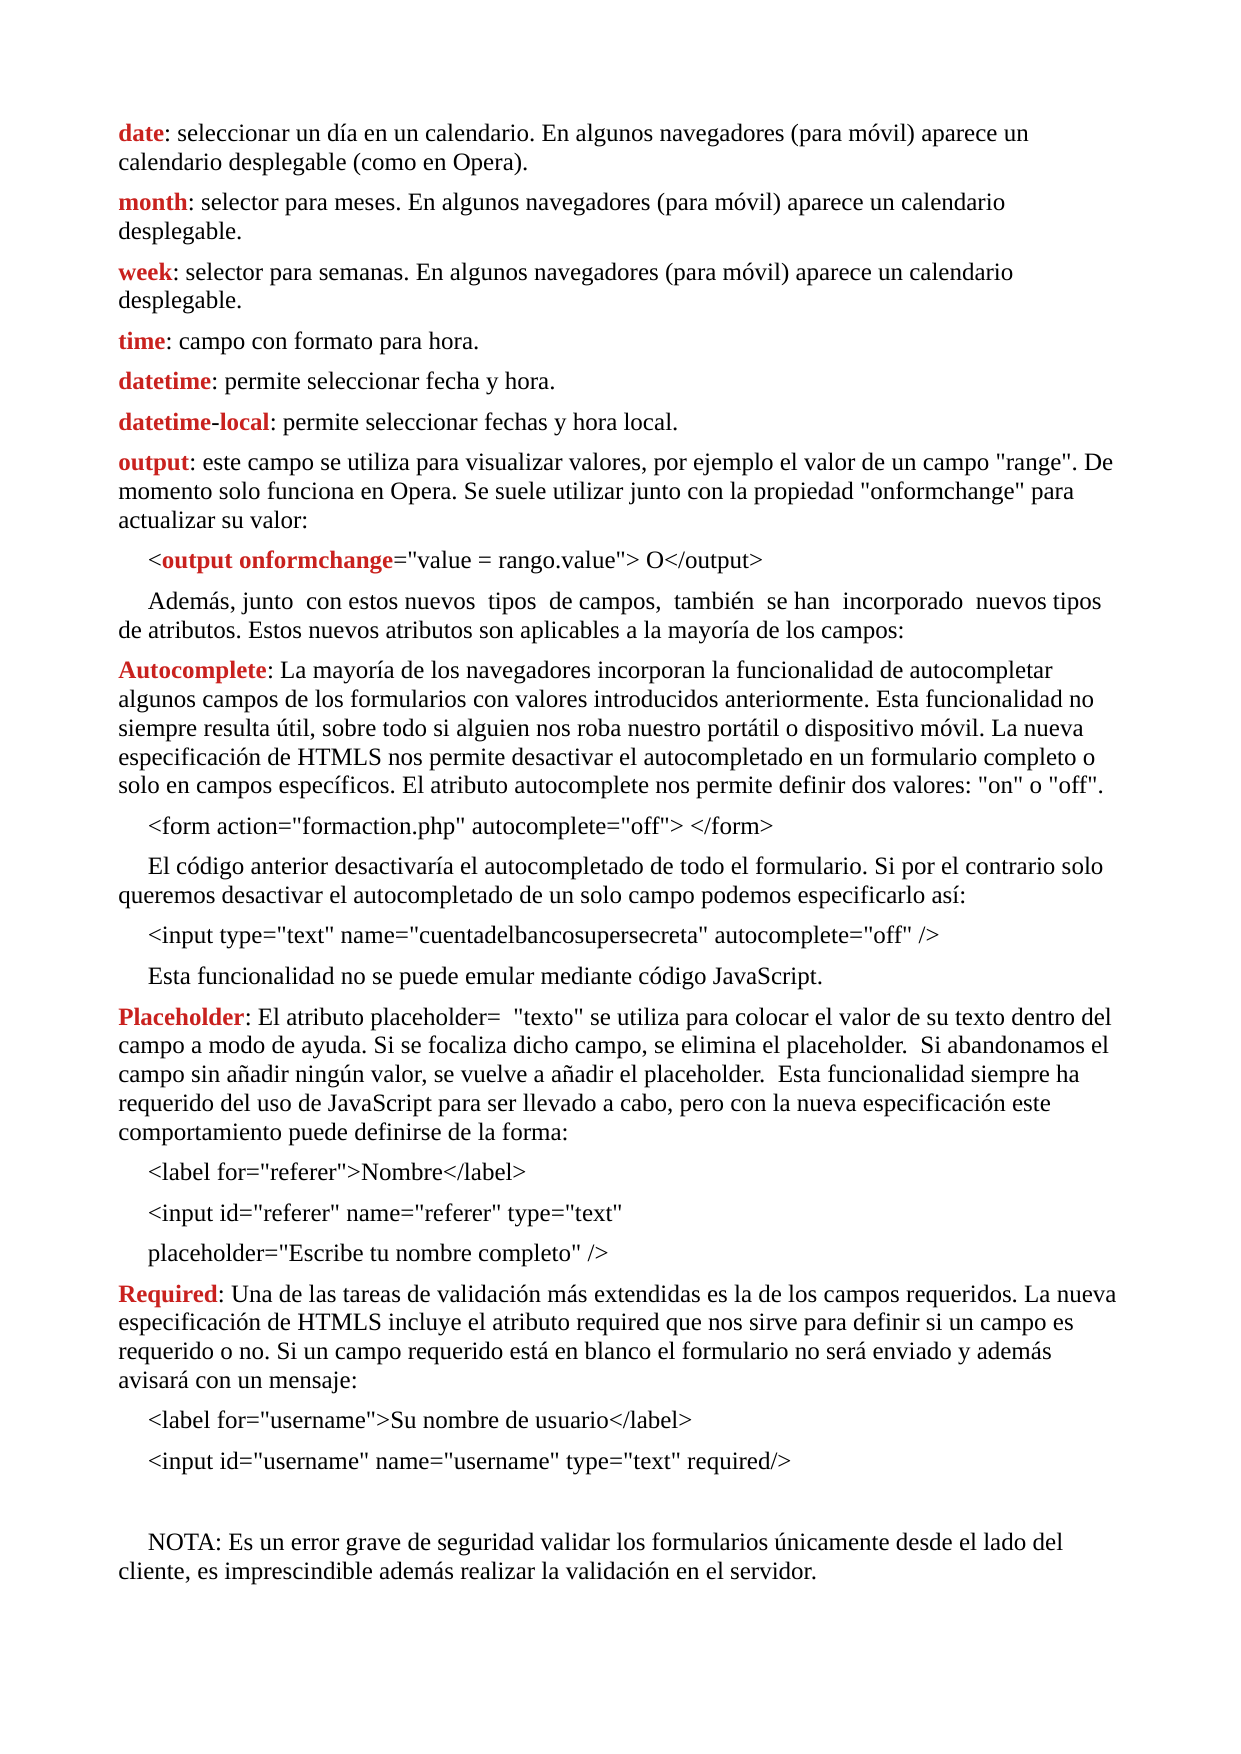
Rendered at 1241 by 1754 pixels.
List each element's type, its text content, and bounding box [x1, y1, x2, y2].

text NOTA: Es un error grave de seguridad validar los formularios únicamente desde el lado del cliente, es imprescindible además realizar la validación en el servidor. [118, 1527, 1122, 1584]
text Esta funcionalidad no se puede emular mediante código JavaScript. [118, 961, 1122, 990]
text Required: Una de las tareas de validación más extendidas es la de los campos requeridos. La nueva especificación de HTMLS incluye el atributo required que nos sirve para definir si un campo es requerido o no. Si un campo requerido está en blanco el formulario no será enviado y además avisará con un mensaje: [118, 1279, 1122, 1394]
text output: este campo se utiliza para visualizar valores, por ejemplo el valor de un campo "range". De momento solo funciona en Opera. Se suele utilizar junto con la propiedad "onformchange" para actualizar su valor: [118, 447, 1122, 534]
text time: campo con formato para hora. [118, 326, 1122, 355]
text Además, junto con estos nuevos tipos de campos, también se han incorporado nuevos tipos de atributos. Estos nuevos atributos son aplicables a la mayoría de los campos: [118, 586, 1122, 643]
text El código anterior desactivaría el autocompletado de todo el formulario. Si por el contrario solo queremos desactivar el autocompletado de un solo campo podemos especificarlo así: [118, 851, 1122, 909]
text <output onformchange="value = rango.value"> O</output> [118, 546, 1122, 574]
text Placeholder: El atributo placeholder= "texto" se utiliza para colocar el valor de su texto dentro del campo a modo de ayuda. Si se focaliza dicho campo, se elimina el placeholder. Si abandonamos el campo sin añadir ningún valor, se vuelve a añadir el placeholder. Esta funcionalidad siempre ha requerido del uso de JavaScript para ser llevado a cabo, pero con la nueva especificación este comportamiento puede definirse de la forma: [118, 1002, 1122, 1145]
text <label for="referer">Nombre</label> [118, 1157, 1122, 1186]
text <label for="username">Su nombre de usuario</label> [118, 1406, 1122, 1434]
text date: seleccionar un día en un calendario. En algunos navegadores (para móvil) aparece un calendario desplegable (como en Opera). [118, 118, 1122, 176]
text month: selector para meses. En algunos navegadores (para móvil) aparece un calendario desplegable. [118, 187, 1122, 245]
text placeholder="Escribe tu nombre completo" /> [118, 1238, 1122, 1267]
text week: selector para semanas. En algunos navegadores (para móvil) aparece un calendario desplegable. [118, 257, 1122, 314]
text datetime: permite seleccionar fecha y hora. [118, 366, 1122, 395]
text <input type="text" name="cuentadelbancosupersecreta" autocomplete="off" /> [118, 921, 1122, 949]
text <input id="username" name="username" type="text" required/> [118, 1446, 1122, 1475]
text <form action="formaction.php" autocomplete="off"> </form> [118, 811, 1122, 839]
text <input id="referer" name="referer" type="text" [118, 1198, 1122, 1226]
text datetime-local: permite seleccionar fechas y hora local. [118, 407, 1122, 436]
text Autocomplete: La mayoría de los navegadores incorporan la funcionalidad de autocompletar algunos campos de los formularios con valores introducidos anteriormente. Esta funcionalidad no siempre resulta útil, sobre todo si alguien nos roba nuestro portátil o dispositivo móvil. La nueva especificación de HTMLS nos permite desactivar el autocompletado en un formulario completo o solo en campos específicos. El atributo autocomplete nos permite definir dos valores: "on" o "off". [118, 655, 1122, 799]
